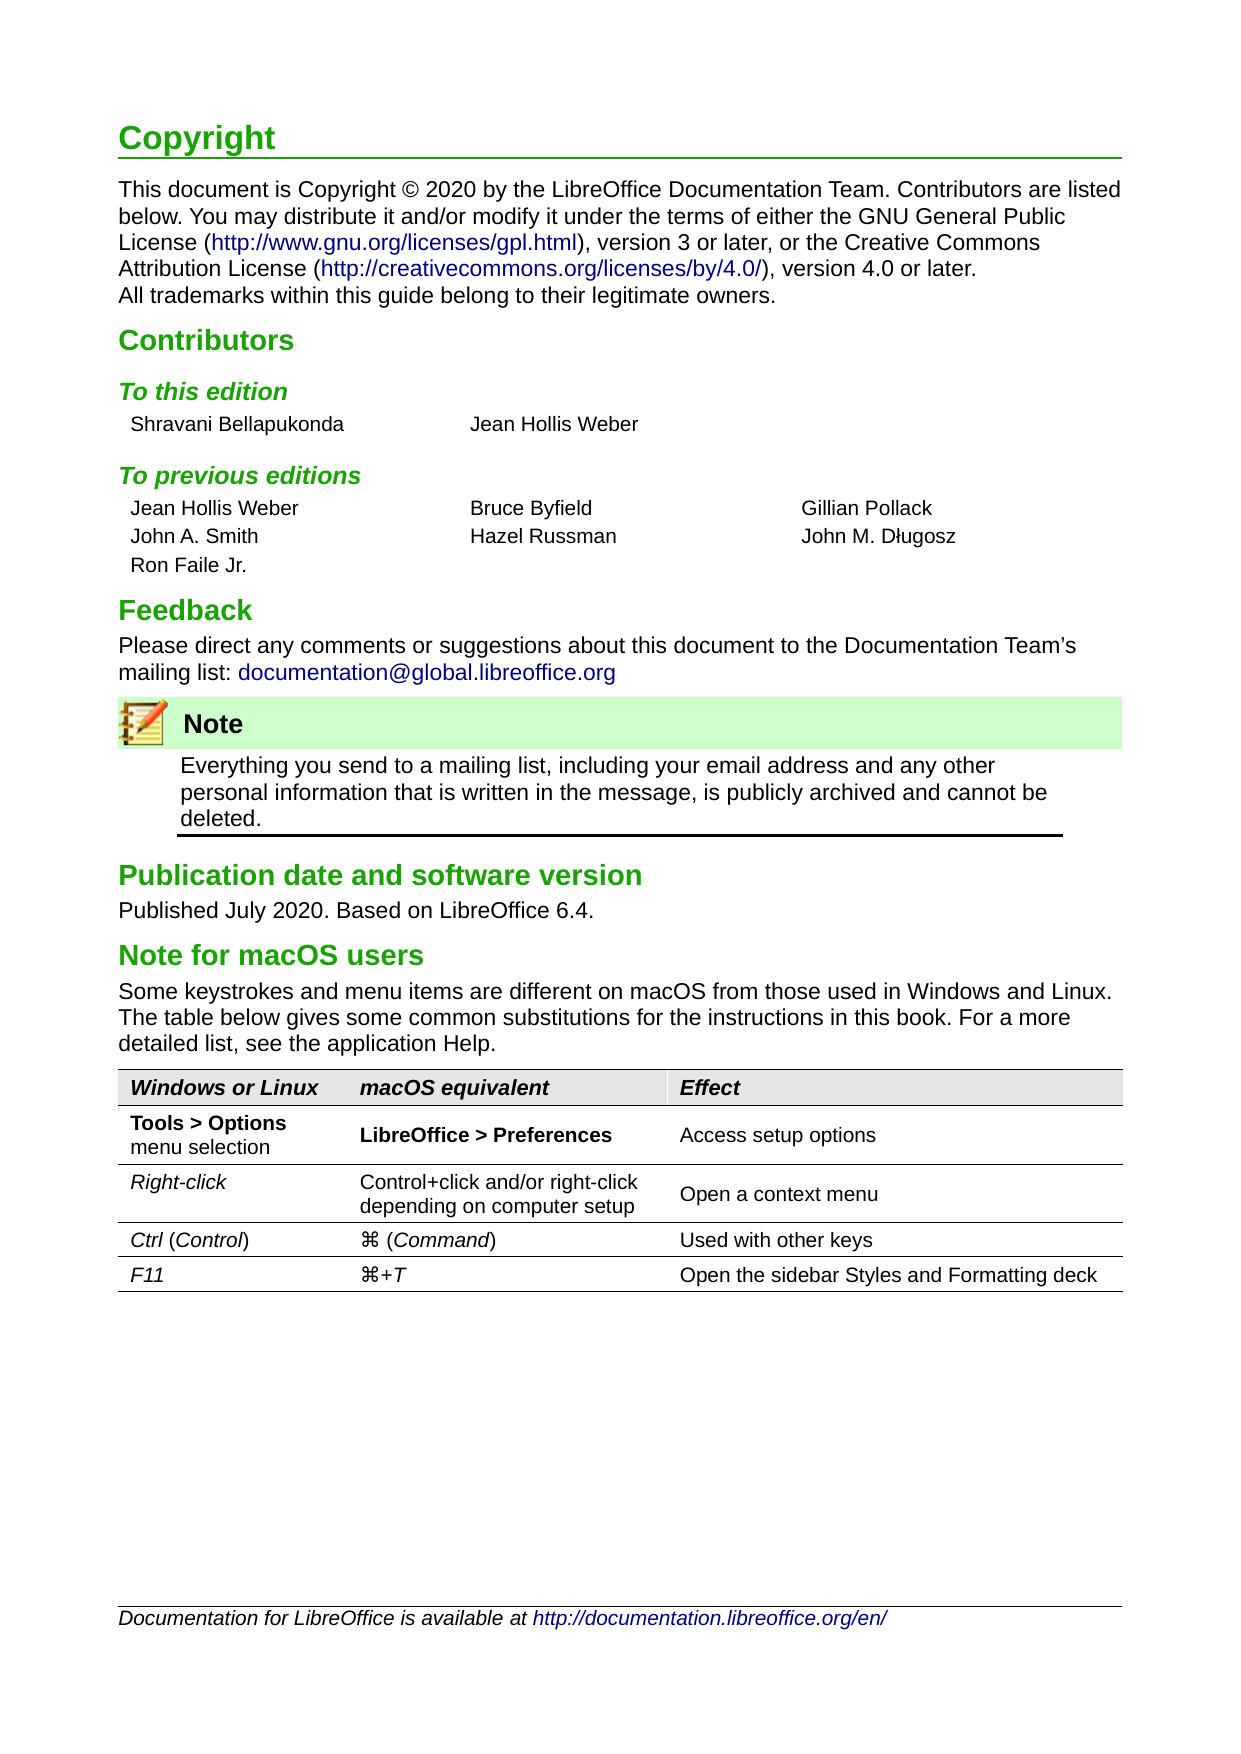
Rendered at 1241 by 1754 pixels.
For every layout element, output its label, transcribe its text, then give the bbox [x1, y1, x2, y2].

table_cell John A. Smith [118, 524, 458, 552]
text Published July 2020. Based on LibreOffice 6.4. [118, 897, 1122, 923]
table_cell Ctrl (Control) [118, 1223, 348, 1256]
table_header [789, 412, 1122, 440]
picture [119, 698, 170, 749]
text This document is Copyright © 2020 by the LibreOffice Documentation Team. Contributors are listed below. You may distribute it and/or modify it under the terms of either the GNU General Public License (http://www.gnu.org/licenses/gpl.html), version 3 or later, or the Creative Commons Attribution License (http://creativecommons.org/licenses/by/4.0/), version 4.0 or later. All trademarks within this guide belong to their legitimate owners. [118, 176, 1122, 308]
subtitle To previous editions [118, 461, 1122, 489]
table_header Jean Hollis Weber [118, 496, 458, 524]
table_header Jean Hollis Weber [458, 412, 789, 440]
table_cell Control+click and/or right-click depending on computer setup [348, 1165, 667, 1222]
table_cell Right-click [118, 1165, 348, 1222]
text Everything you send to a mailing list, including your email address and any other personal information that is written in the message, is publicly archived and cannot be deleted. [177, 749, 1063, 834]
table_cell Open a context menu [668, 1165, 1123, 1222]
text Please direct any comments or suggestions about this document to the Documentation Team’s mailing list: documentation@global.libreoffice.org [118, 632, 1122, 685]
table_cell ⌘+T [348, 1257, 667, 1291]
subtitle Note for macOS users [118, 938, 1122, 972]
table_header Bruce Byfield [458, 496, 789, 524]
table_cell Used with other keys [668, 1223, 1123, 1256]
table_header Windows or Linux [118, 1070, 348, 1105]
table_cell Hazel Russman [458, 524, 789, 552]
table_header macOS equivalent [348, 1070, 667, 1105]
table_cell F11 [118, 1257, 348, 1291]
table_header Gillian Pollack [789, 496, 1122, 524]
subtitle Feedback [118, 593, 1122, 626]
table_cell ⌘ (Command) [348, 1223, 667, 1256]
table_cell [458, 553, 789, 581]
text Some keystrokes and menu items are different on macOS from those used in Windows and Linux. The table below gives some common substitutions for the instructions in this book. For a more detailed list, see the application Help. [118, 978, 1122, 1057]
subtitle Publication date and software version [118, 858, 1122, 891]
table_cell Tools > Options menu selection [118, 1106, 348, 1163]
table_cell [789, 553, 1122, 581]
subtitle Copyright [118, 118, 1122, 157]
table_cell Access setup options [668, 1106, 1123, 1163]
subtitle Contributors [118, 323, 1122, 356]
subtitle To this edition [118, 377, 1122, 406]
table_header Effect [668, 1070, 1123, 1105]
table_cell LibreOffice > Preferences [348, 1106, 667, 1163]
table_cell Ron Faile Jr. [118, 553, 458, 581]
table_header Shravani Bellapukonda [118, 412, 458, 440]
table_cell Open the sidebar Styles and Formatting deck [668, 1257, 1123, 1291]
subtitle Note [118, 697, 1122, 749]
table_cell John M. Długosz [789, 524, 1122, 552]
